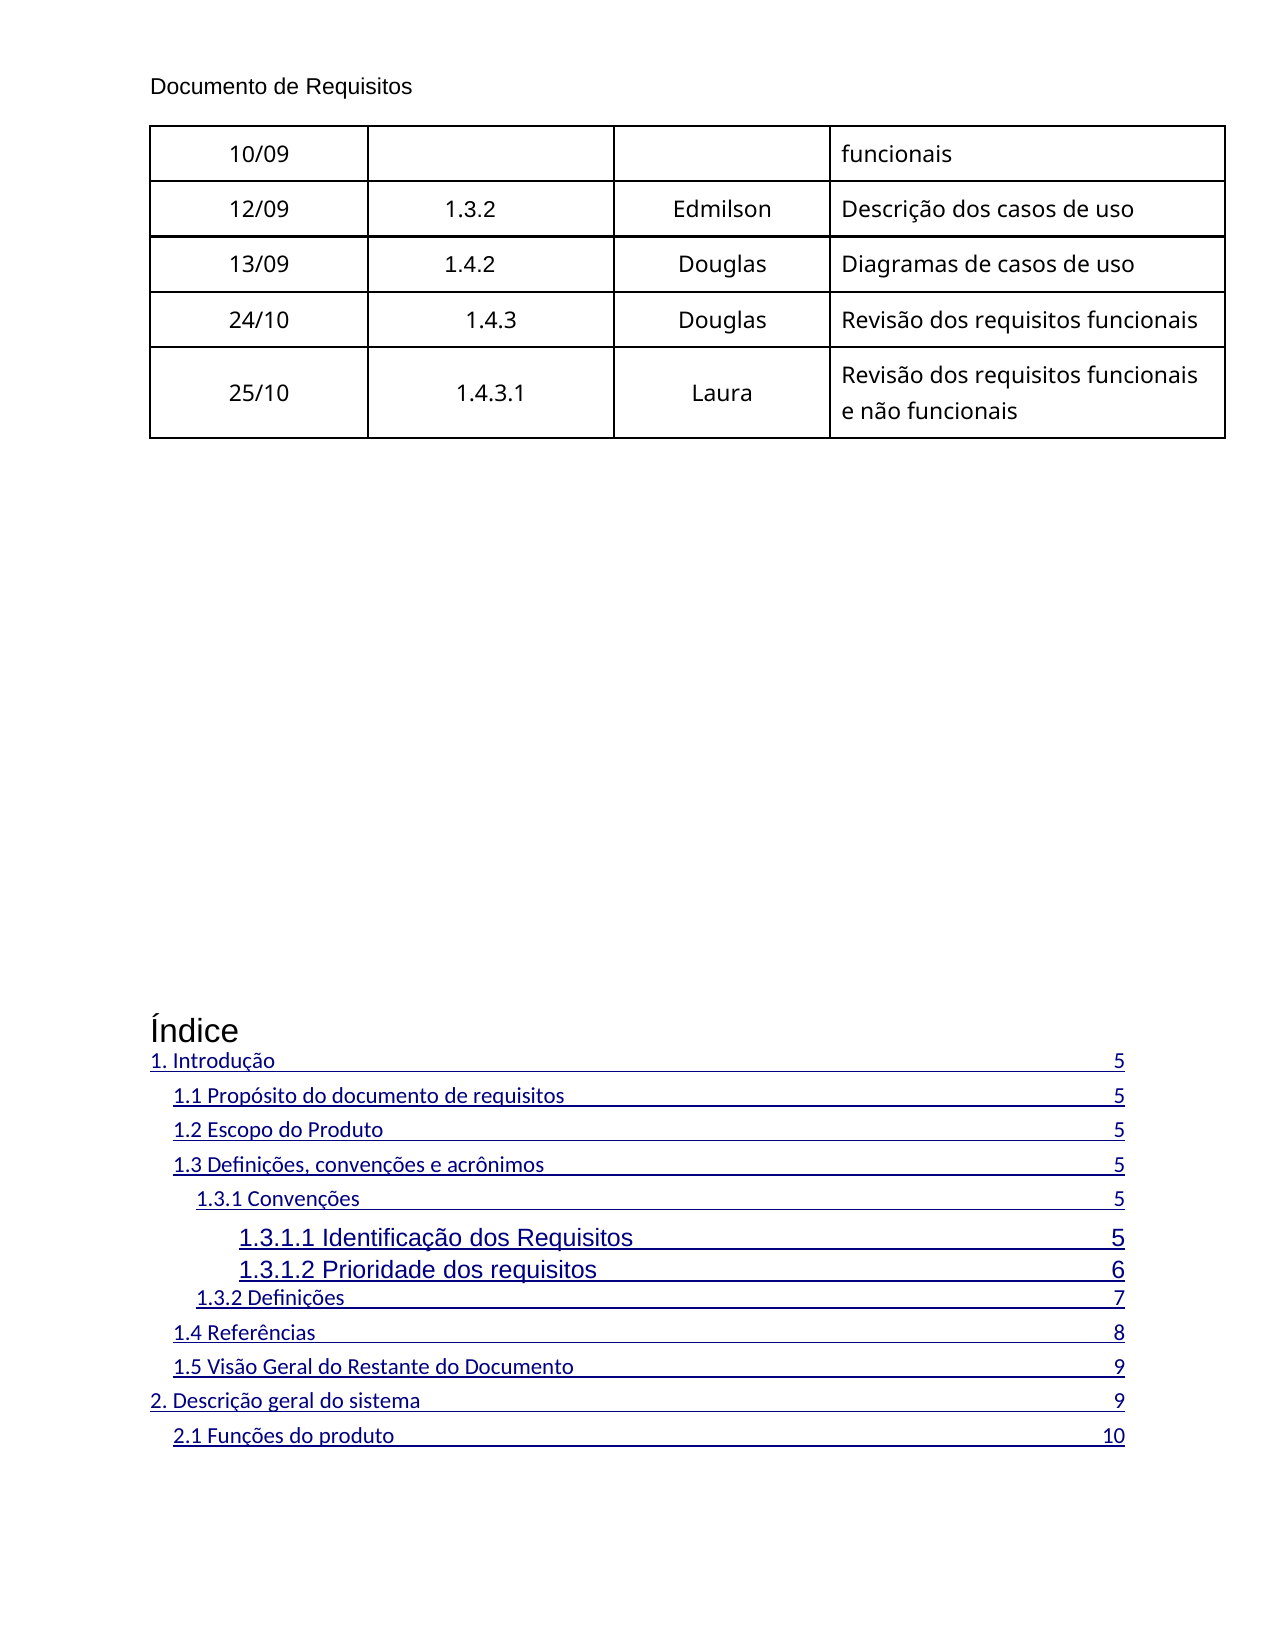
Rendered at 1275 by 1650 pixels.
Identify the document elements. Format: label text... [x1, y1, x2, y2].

table_cell Douglas [615, 293, 829, 346]
text 1.3 Definições, convenções e acrônimos 5 [173, 1155, 1125, 1174]
text 1.1 Propósito do documento de requisitos 5 [173, 1086, 1125, 1105]
table_cell Diagramas de casos de uso [831, 238, 1224, 291]
table_cell 25/10 [151, 348, 367, 437]
text 2. Descrição geral do sistema 9 [150, 1392, 1125, 1411]
table_cell 10/09 [151, 127, 367, 180]
table_cell 12/09 [151, 182, 367, 235]
table_cell 1.4.2 [369, 238, 613, 291]
table_cell Descrição dos casos de uso [831, 182, 1224, 235]
table_cell Douglas [615, 238, 829, 291]
table_cell 1.4.3 [369, 293, 613, 346]
table_cell 24/10 [151, 293, 367, 346]
table_cell 13/09 [151, 238, 367, 291]
text 1. Introdução 5 [150, 1052, 1125, 1071]
table_cell [369, 127, 613, 180]
text 1.3.2 Definições 7 [196, 1288, 1125, 1307]
table_cell funcionais [831, 127, 1224, 180]
text 1.5 Visão Geral do Restante do Documento 9 [173, 1357, 1125, 1376]
text 1.4 Referências 8 [173, 1323, 1125, 1342]
text 1.3.1.1 Identificação dos Requisitos 5 [238, 1224, 1125, 1248]
text 1.3.1 Convenções 5 [196, 1190, 1125, 1209]
table_cell Revisão dos requisitos funcionais e não funcionais [831, 348, 1224, 437]
text 2.1 Funções do produto 10 [173, 1426, 1125, 1445]
text 1.2 Escopo do Produto 5 [173, 1121, 1125, 1140]
table_cell Laura [615, 348, 829, 437]
text Índice [150, 1013, 1125, 1050]
table_cell 1.4.3.1 [369, 348, 613, 437]
table_cell Edmilson [615, 182, 829, 235]
text 1.3.1.2 Prioridade dos requisitos 6 [238, 1256, 1125, 1280]
table_cell Revisão dos requisitos funcionais [831, 293, 1224, 346]
table_cell [615, 127, 829, 180]
table_cell 1.3.2 [369, 182, 613, 235]
